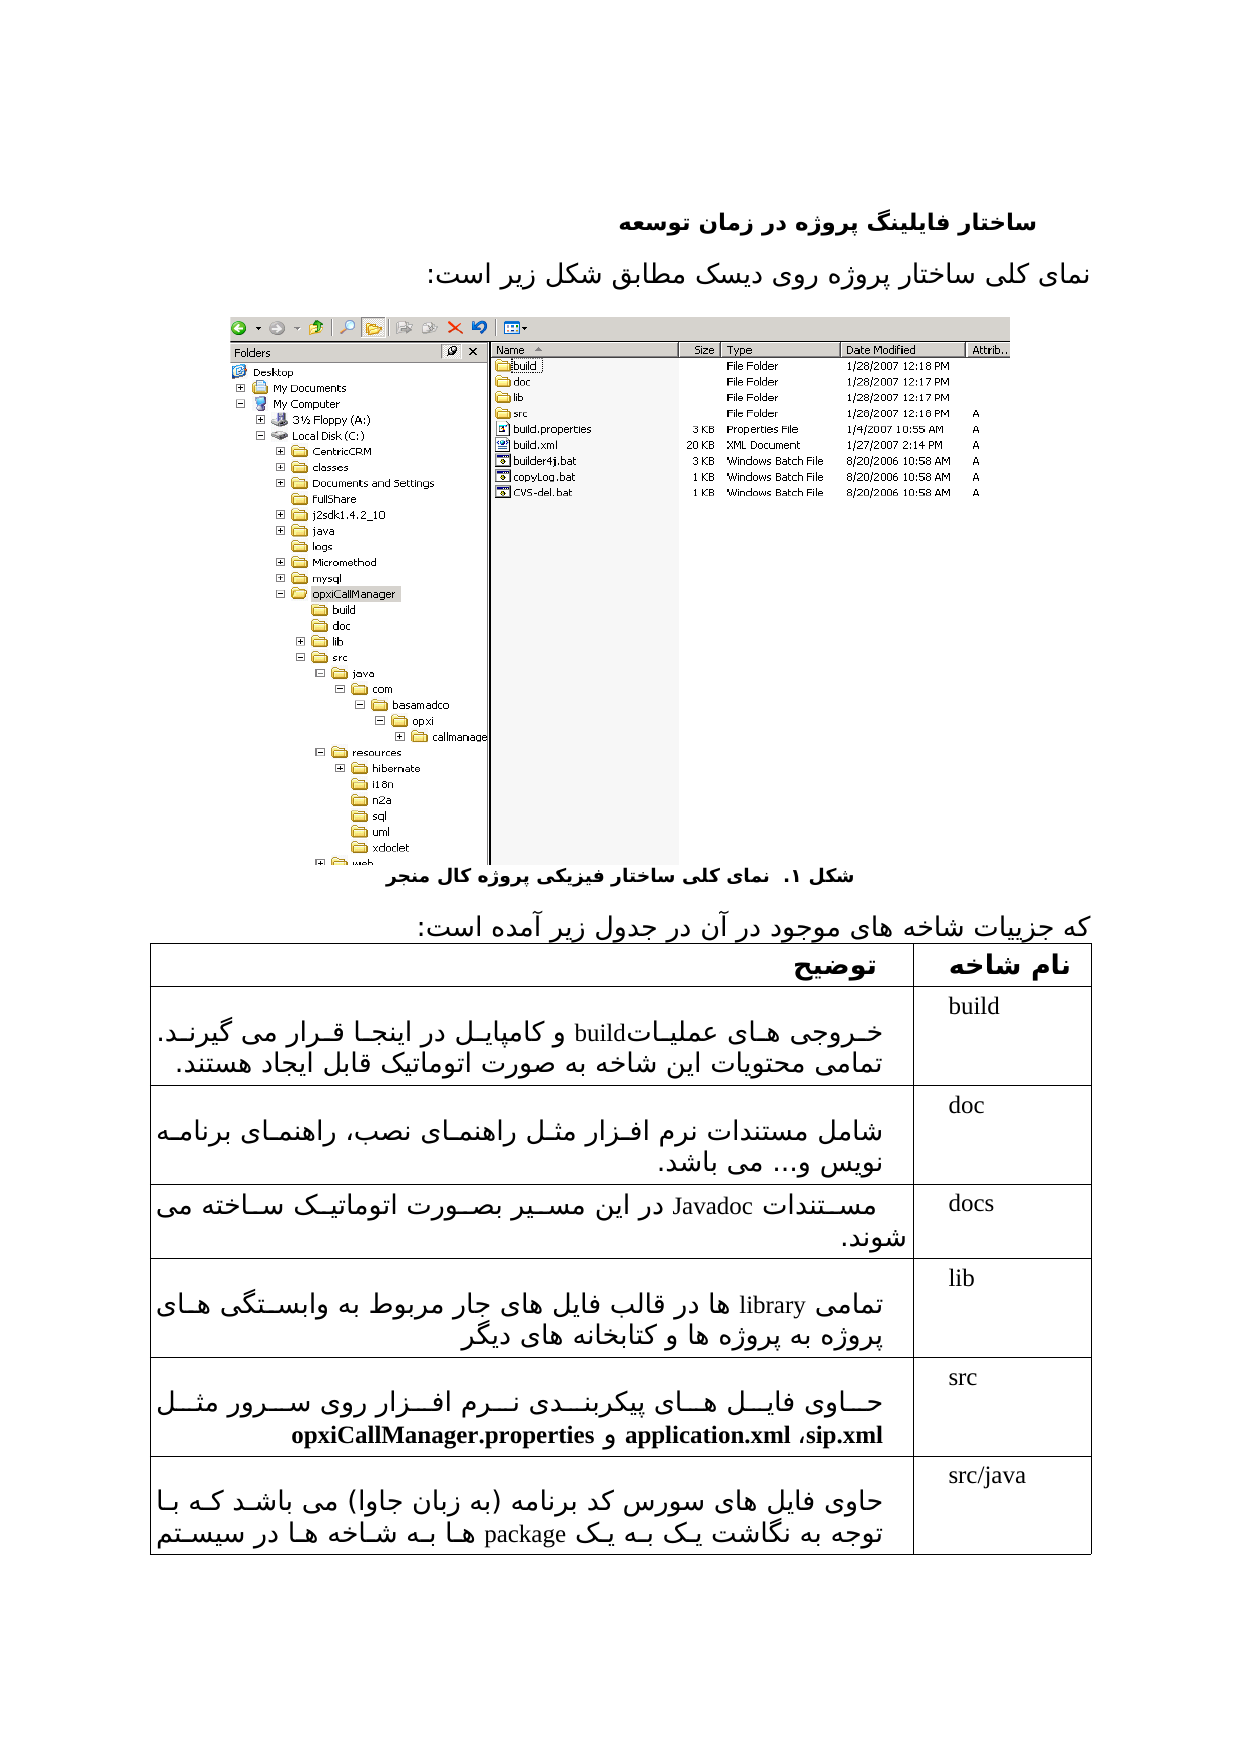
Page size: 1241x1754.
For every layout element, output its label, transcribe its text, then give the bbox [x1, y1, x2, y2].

table_cell build [914, 987, 1091, 1085]
table_cell doc [914, 1086, 1091, 1184]
table_cell خروجی های عملیاتbuild و کامپایل در اینجا قرار می گیرند. تمامی محتویات این شاخه به صورت اتوماتیک قابل ایجاد هستند. [151, 987, 913, 1085]
table_cell حاوی فایل های پیکربندی نرم افزار روی سرور مثل application.xml ،sip.xml و opxiCallManager.properties [151, 1358, 913, 1456]
table_cell مستندات Javadoc در این مسیر بصورت اتوماتیک ساخته می شوند. [151, 1185, 913, 1258]
text نمای کلی ساختار پروژه روی دیسک مطابق شکل زیر است: [150, 259, 1091, 290]
text شکل ۱. نمای کلی ساختار فیزیکی پروژه کال منجر [150, 330, 1091, 887]
table_header نام شاخه [914, 944, 1091, 986]
table_cell حاوی فایل های سورس کد برنامه (به زبان جاوا) می باشد که با توجه به نگاشت یک به یک package ها به شاخه ها در سیستم عامل، مطالعه بخش معماری منطقی، دید شما را نسبت به ساختار و ماهیت package های موجود روشن می کند. [151, 1457, 913, 1554]
table_cell شامل مستندات نرم افزار مثل راهنمای نصب، راهنمای برنامه نویس و... می باشد. [151, 1086, 913, 1184]
table_cell src [914, 1358, 1091, 1456]
table_cell lib [914, 1259, 1091, 1357]
table_header توضیح [151, 944, 913, 986]
table_cell docs [914, 1185, 1091, 1258]
picture [230, 317, 1010, 865]
text ساختار فایلینگ پروژه در زمان توسعه [150, 209, 1091, 236]
table_cell تمامی library ها در قالب فایل های جار مربوط به وابستگی های پروژه به پروژه ها و کتابخانه های دیگر [151, 1259, 913, 1357]
text که جزییات شاخه های موجود در آن در جدول زیر آمده است: [150, 912, 1091, 943]
table_cell src/java [914, 1457, 1091, 1554]
